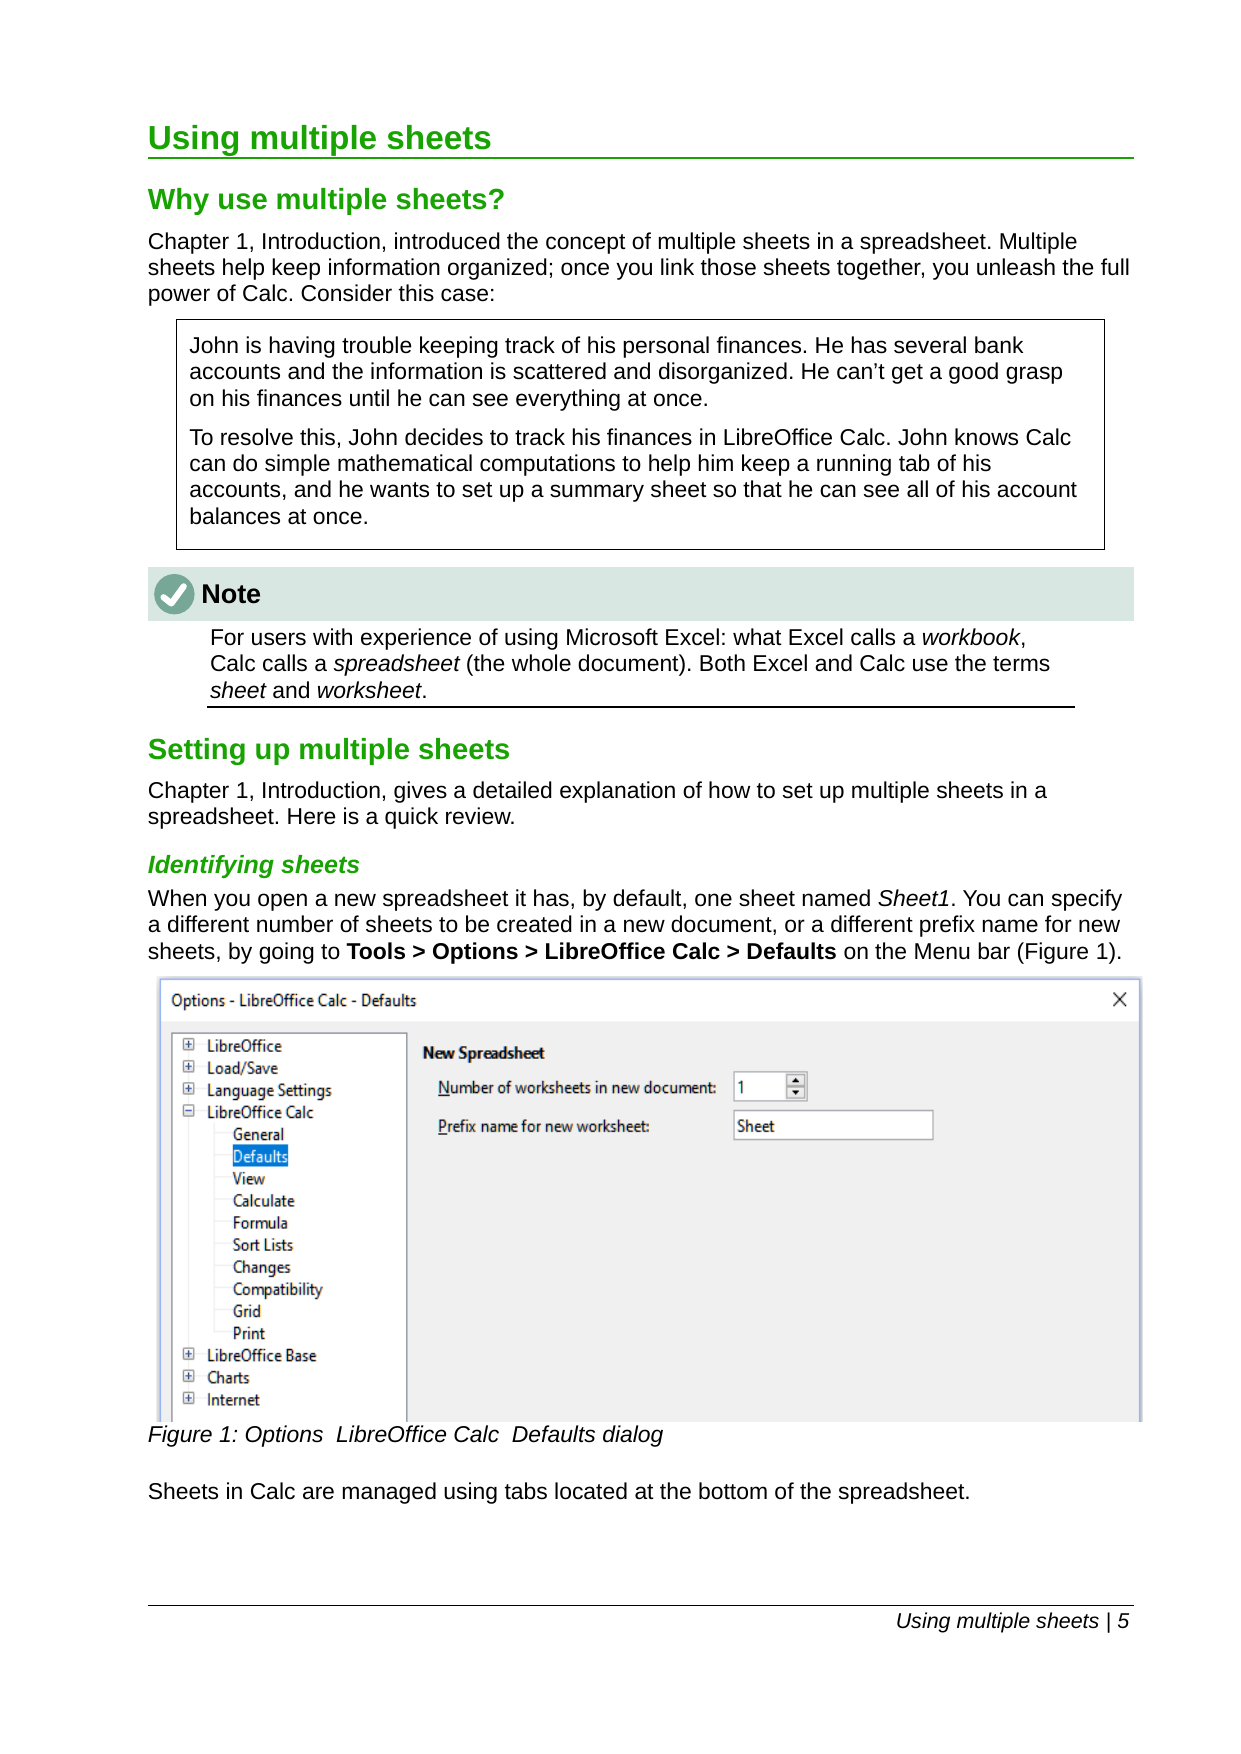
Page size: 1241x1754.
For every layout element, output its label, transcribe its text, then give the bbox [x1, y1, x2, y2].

text For users with experience of using Microsoft Excel: what Excel calls a workbook, Calc calls a spreadsheet (the whole document). Both Excel and Calc use the terms sheet and worksheet. [207, 621, 1075, 706]
text Sheets in Calc are managed using tabs located at the bottom of the spreadsheet. [148, 1478, 1134, 1504]
text Chapter 1, Introduction, introduced the concept of multiple sheets in a spreadsheet. Multiple sheets help keep information organized; once you link those sheets together, you unleash the full power of Calc. Consider this case: [148, 228, 1134, 307]
picture [156, 976, 1143, 1422]
subtitle Note [148, 567, 1134, 621]
text To resolve this, John decides to track his finances in LibreOffice Calc. John knows Calc can do simple mathematical computations to help him keep a running tab of his accounts, and he wants to set up a summary sheet so that he can see all of his account balances at once. [189, 423, 1092, 529]
text John is having trouble keeping track of his personal finances. He has several bank accounts and the information is scattered and disorganized. He can’t get a good grasp on his finances until he can see everything at once. [189, 332, 1092, 411]
text When you open a new spreadsheet it has, by default, one sheet named Sheet1. You can specify a different number of sheets to be created in a new document, or a different prefix name for new sheets, by going to Tools > Options > LibreOffice Calc > Defaults on the Menu bar (Figure 1). [148, 885, 1134, 964]
text Figure 1: Options LibreOffice Calc Defaults dialog [148, 977, 1152, 1448]
subtitle Using multiple sheets [148, 118, 1134, 157]
text Chapter 1, Introduction, gives a detailed explanation of how to set up multiple sheets in a spreadsheet. Here is a quick review. [148, 777, 1134, 830]
subtitle Setting up multiple sheets [148, 732, 1134, 765]
subtitle Why use multiple sheets? [148, 182, 1134, 216]
subtitle Identifying sheets [148, 850, 1134, 879]
